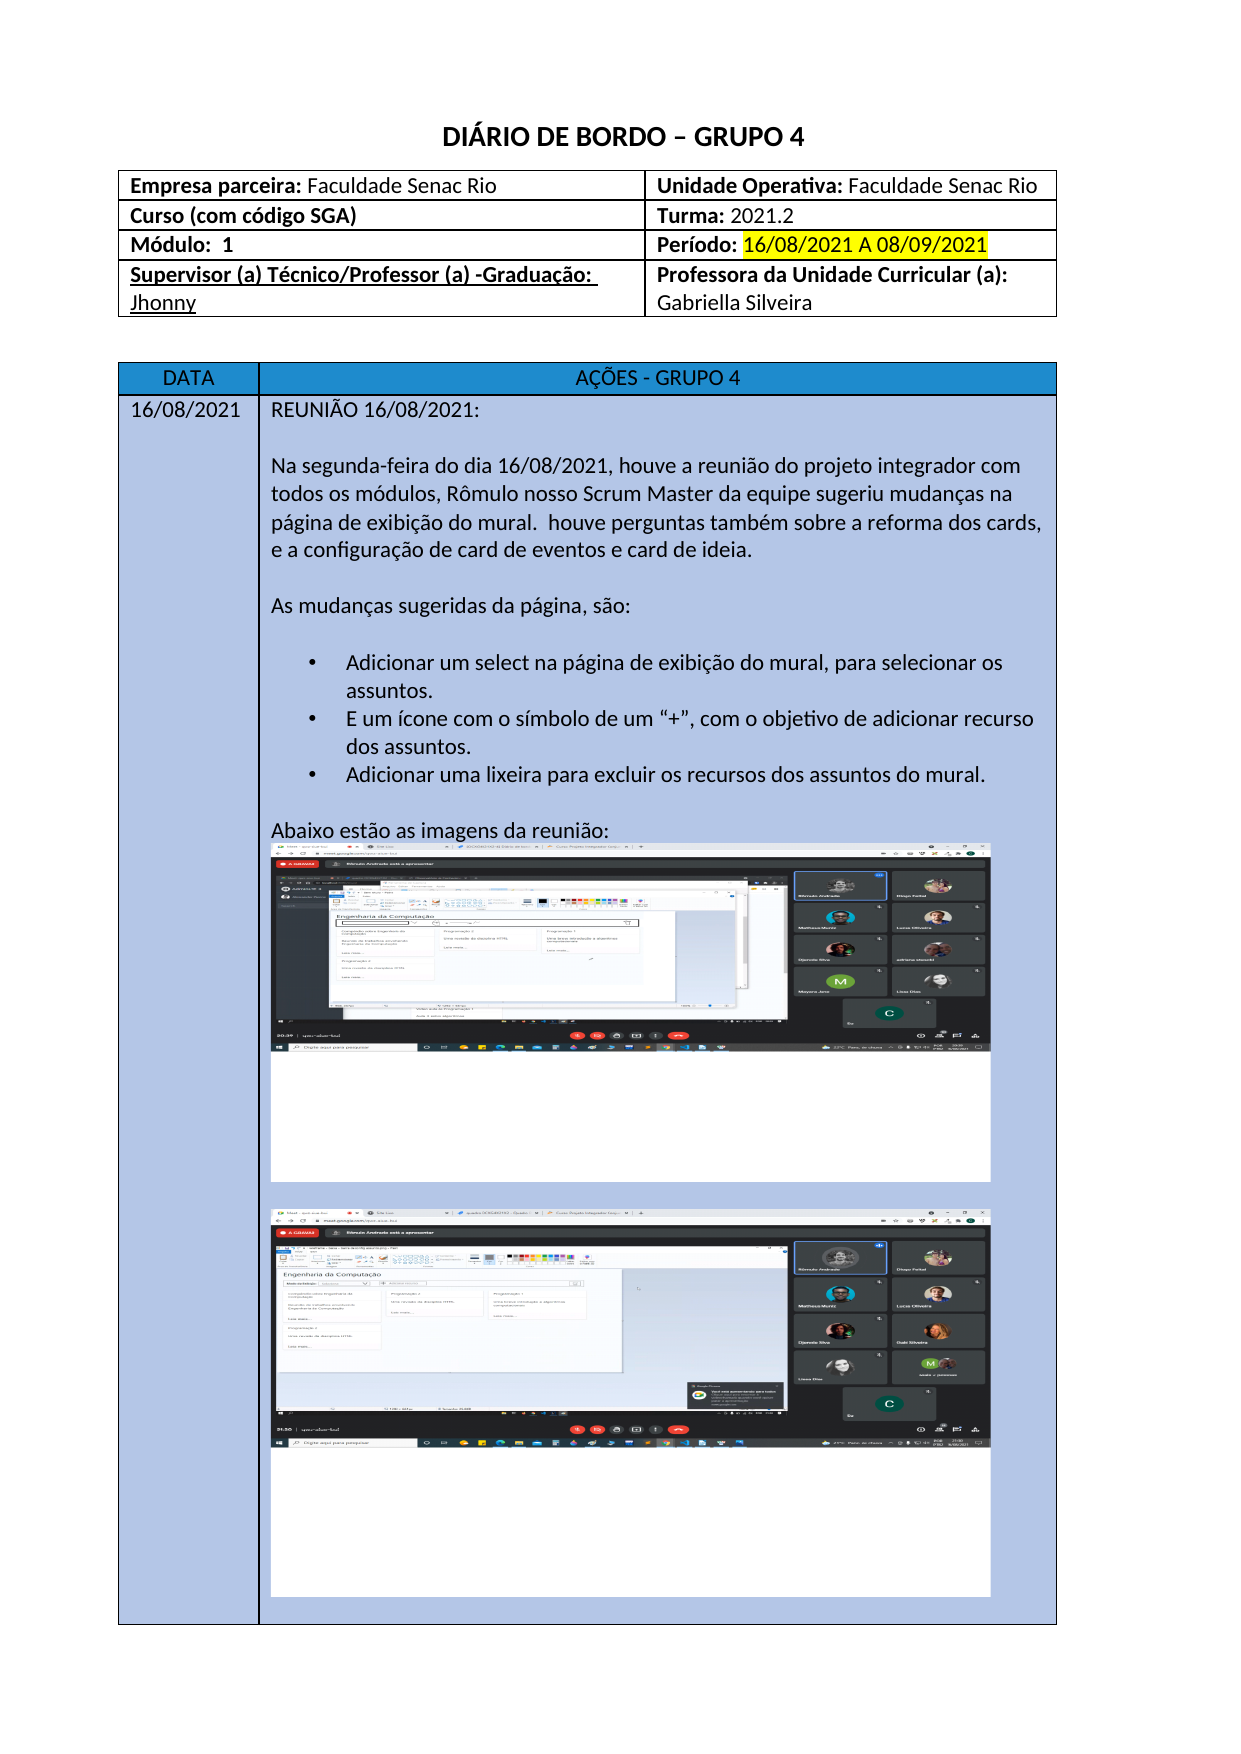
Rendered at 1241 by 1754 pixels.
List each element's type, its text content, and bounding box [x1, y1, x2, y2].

table_cell Professora da Unidade Curricular (a): Gabriella Silveira [646, 261, 1056, 316]
table_cell REUNIÃO 16/08/2021: Na segunda-feira do dia 16/08/2021, houve a reunião do projeto integrador com todos os módulos, Rômulo nosso Scrum Master da equipe sugeriu mudanças na página de exibição do mural. houve perguntas também sobre a reforma dos cards, e a configuração de card de eventos e card de ideia. As mudanças sugeridas da página, são: Adicionar um select na página de exibição do mural, para selecionar os assuntos. E um ícone com o símbolo de um “+”, com o objetivo de adicionar recurso dos assuntos. Adicionar uma lixeira para excluir os recursos dos assuntos do mural. Abaixo estão as imagens da reunião: [260, 396, 1056, 1624]
table_header Empresa parceira: Faculdade Senac Rio [119, 171, 644, 199]
table_header DATA [119, 363, 258, 394]
text DIÁRIO DE BORDO – GRUPO 4 [118, 118, 1122, 154]
table_cell Supervisor (a) Técnico/Professor (a) -Graduação: Jhonny [119, 261, 644, 316]
table_cell Curso (com código SGA) [119, 201, 644, 229]
table_cell Período: 16/08/2021 A 08/09/2021 [646, 231, 1056, 259]
table_cell 16/08/2021 [119, 396, 258, 1624]
table_header Unidade Operativa: Faculdade Senac Rio [646, 171, 1056, 199]
table_cell Turma: 2021.2 [646, 201, 1056, 229]
table_cell Módulo: 1 [119, 231, 644, 259]
table_header AÇÕES - GRUPO 4 [260, 363, 1056, 394]
